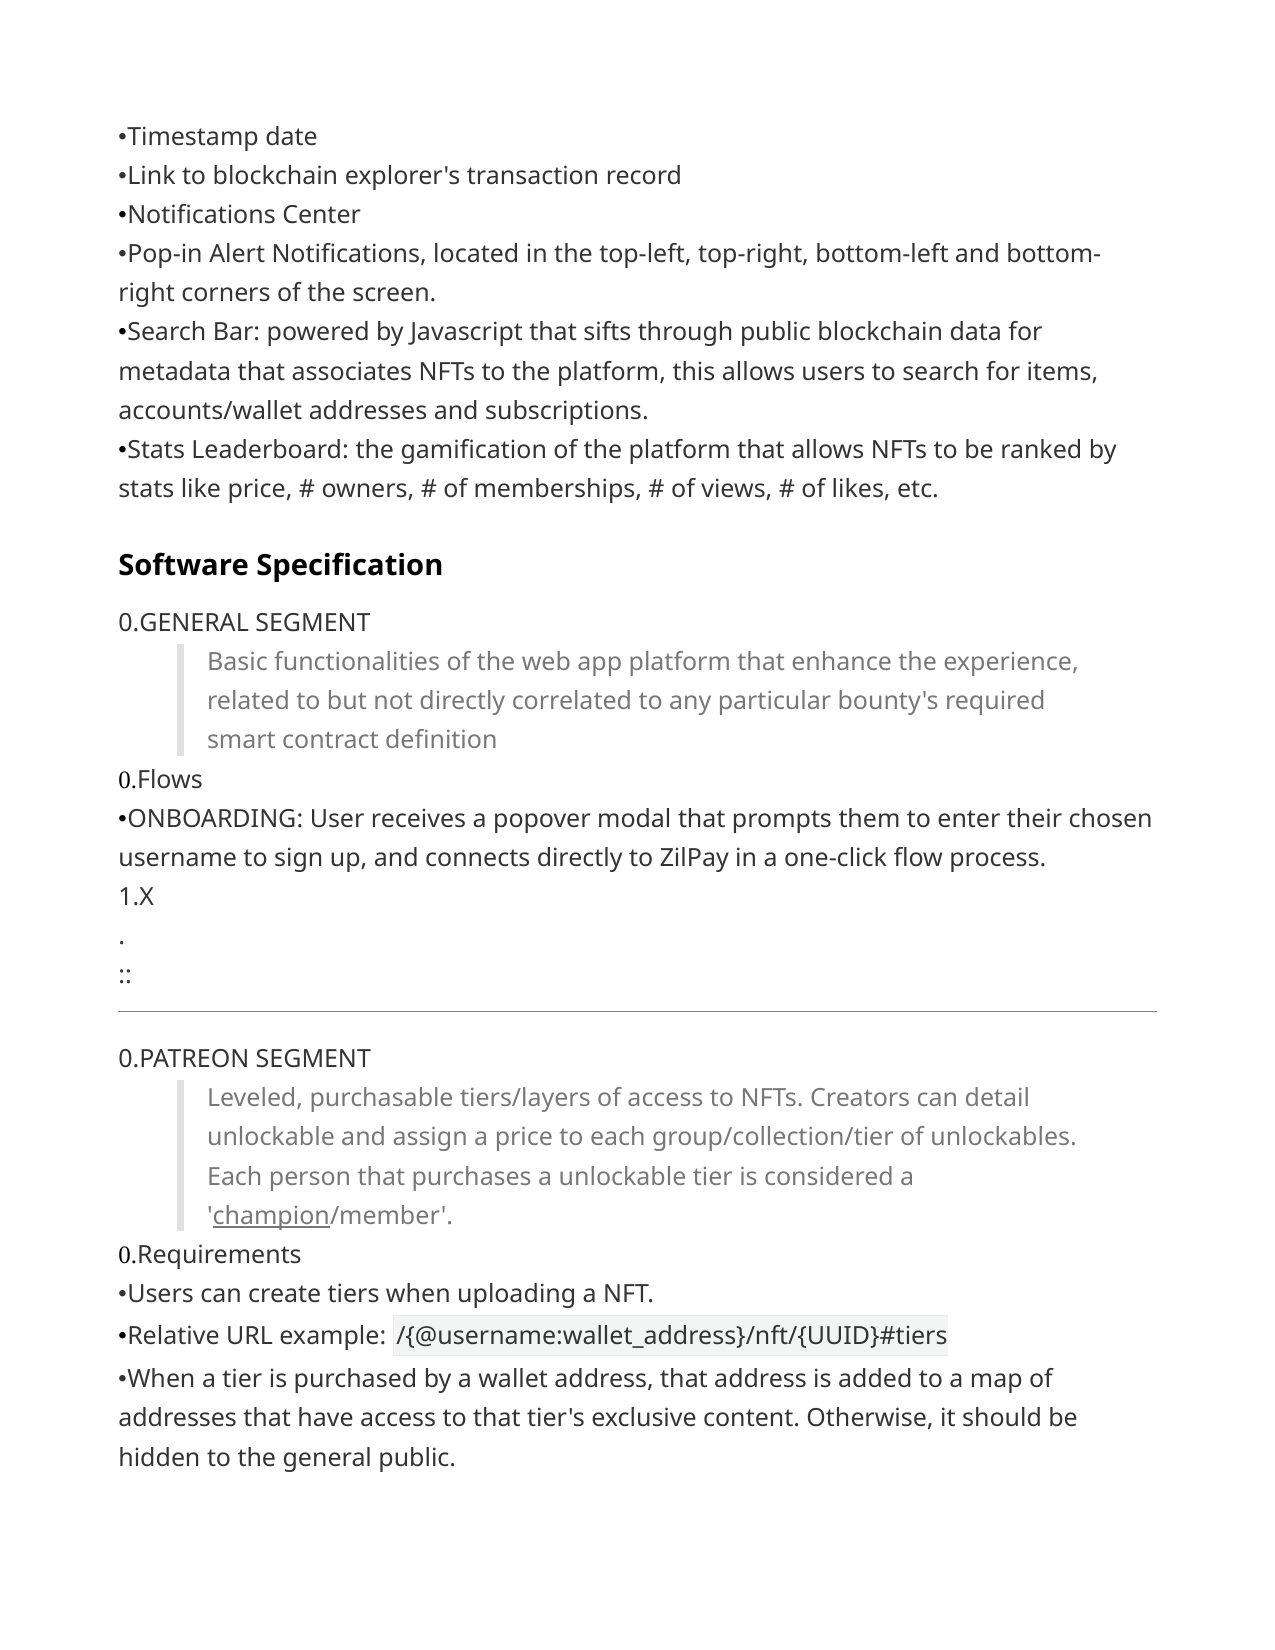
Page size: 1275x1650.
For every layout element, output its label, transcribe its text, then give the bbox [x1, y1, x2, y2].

list :: [118, 957, 1157, 991]
list ONBOARDING: User receives a popover modal that prompts them to enter their chosen username to sign up, and connects directly to ZilPay in a one-click flow process. [118, 801, 1157, 874]
list Stats Leaderboard: the gamification of the platform that allows NFTs to be ranked by stats like price, # owners, # of memberships, # of views, # of likes, etc. [118, 431, 1157, 505]
list Flows [118, 761, 1157, 795]
text Software Specification [118, 510, 1157, 584]
list Basic functionalities of the web app platform that enhance the experience, related to but not directly correlated to any particular bounty's required smart contract definition [184, 644, 1098, 756]
list Pop-in Alert Notifications, located in the top-left, top-right, bottom-left and bottom-right corners of the screen. [118, 236, 1157, 309]
list Requirements [118, 1236, 1157, 1271]
list PATREON SEGMENT [118, 1041, 1157, 1075]
list Search Bar: powered by Javascript that sifts through public blockchain data for metadata that associates NFTs to the platform, this allows users to search for items, accounts/wallet addresses and subscriptions. [118, 314, 1157, 426]
list Notifications Center [118, 196, 1157, 231]
list Relative URL example: [118, 1315, 393, 1355]
list /{@username:wallet_address}/nft/{UUID}#tiers [394, 1315, 1157, 1355]
list Users can create tiers when uploading a NFT. [118, 1276, 1157, 1310]
list When a tier is purchased by a wallet address, that address is added to a map of addresses that have access to that tier's exclusive content. Otherwise, it should be hidden to the general public. [118, 1361, 1157, 1473]
list GENERAL SEGMENT [118, 605, 1157, 639]
list . [118, 918, 1157, 952]
list Timestamp date [118, 118, 1157, 152]
list Link to blockchain explorer's transaction record [118, 157, 1157, 191]
list Leveled, purchasable tiers/layers of access to NFTs. Creators can detail unlockable and assign a price to each group/collection/tier of unlockables. Each person that purchases a unlockable tier is considered a 'champion/member'. [184, 1080, 1098, 1231]
list X [118, 879, 1157, 913]
